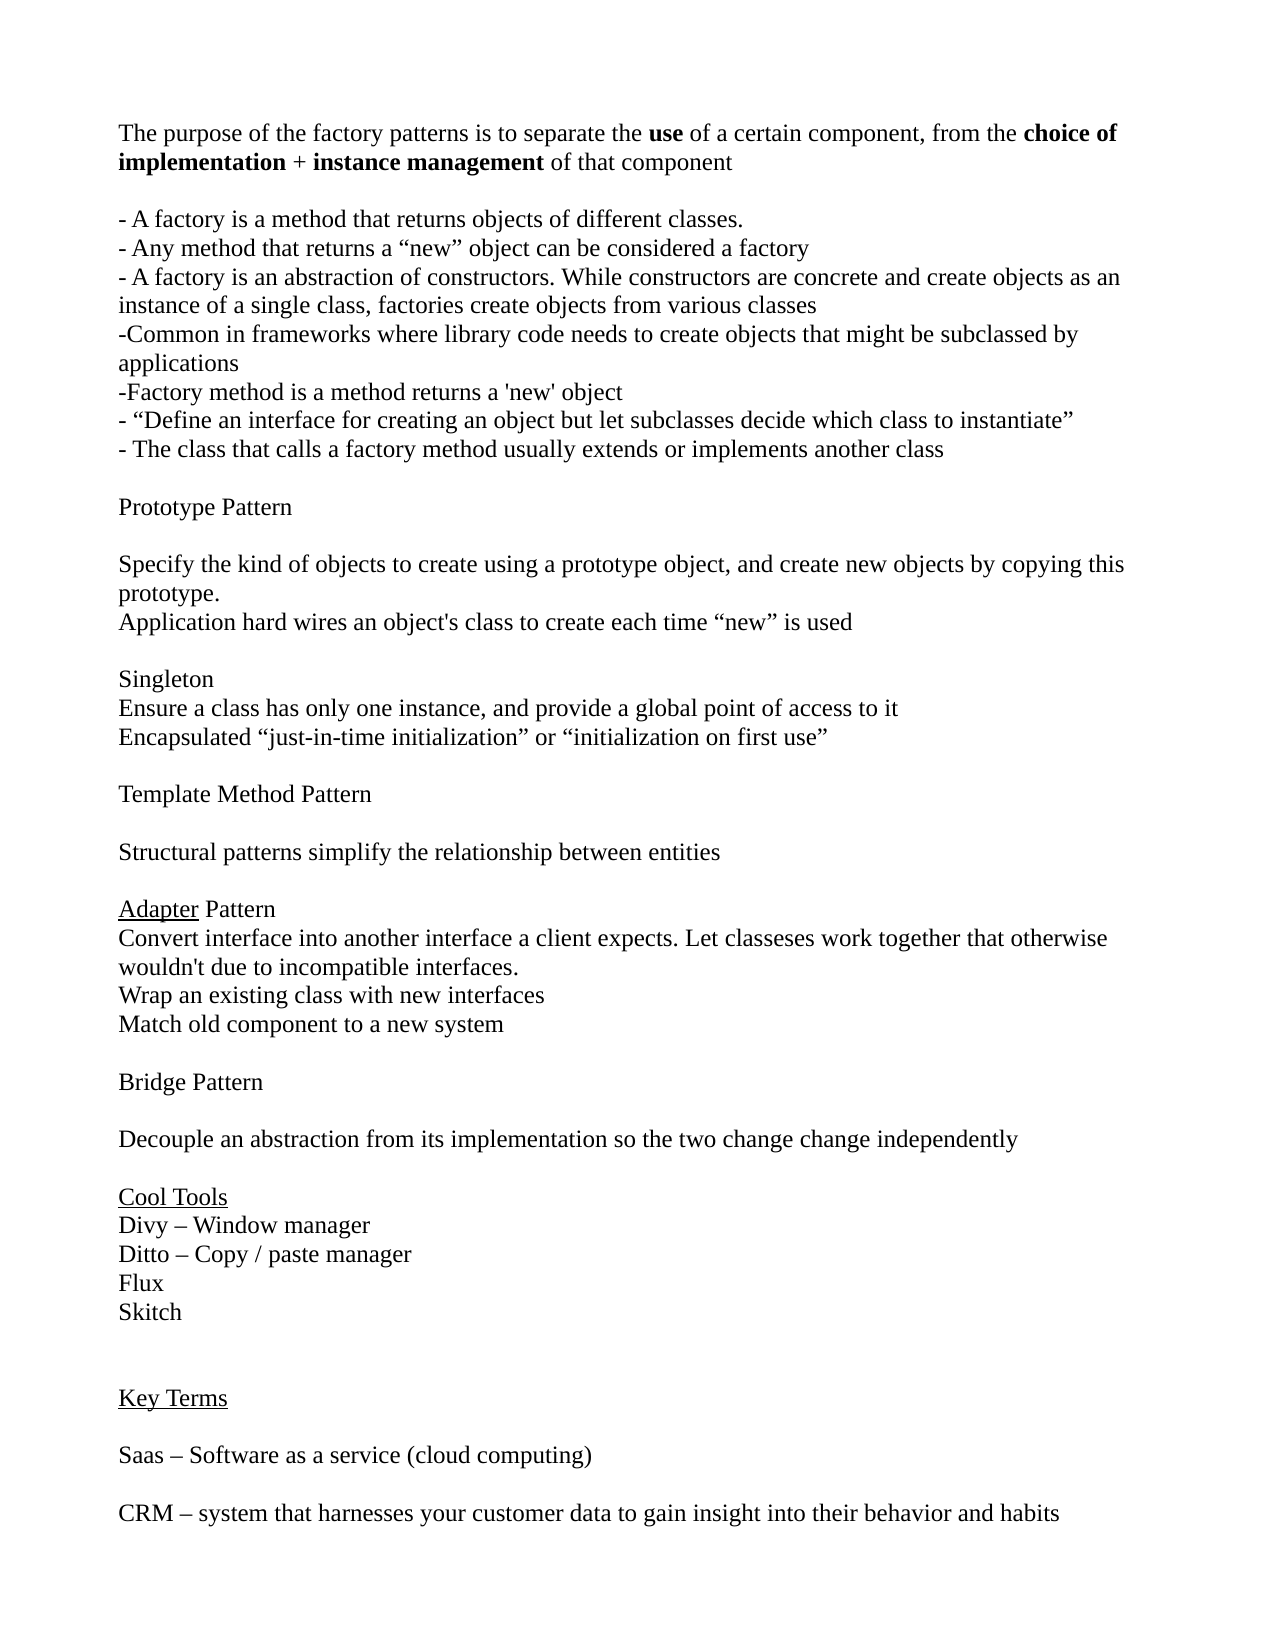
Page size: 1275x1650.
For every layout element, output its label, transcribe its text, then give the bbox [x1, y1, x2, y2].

text Ensure a class has only one instance, and provide a global point of access to it [118, 693, 1157, 722]
text Prototype Pattern [118, 492, 1157, 521]
text Key Terms [118, 1383, 1157, 1412]
text - The class that calls a factory method usually extends or implements another class [118, 434, 1157, 463]
text - Any method that returns a “new” object can be considered a factory [118, 233, 1157, 262]
text Encapsulated “just-in-time initialization” or “initialization on first use” [118, 722, 1157, 751]
text CRM – system that harnesses your customer data to gain insight into their behavior and habits [118, 1498, 1157, 1527]
text Convert interface into another interface a client expects. Let classeses work together that otherwise wouldn't due to incompatible interfaces. [118, 923, 1157, 981]
text Saas – Software as a service (cloud computing) [118, 1441, 1157, 1469]
text Cool Tools [118, 1182, 1157, 1211]
text Skitch [118, 1297, 1157, 1326]
text Structural patterns simplify the relationship between entities [118, 837, 1157, 866]
text - “Define an interface for creating an object but let subclasses decide which class to instantiate” [118, 406, 1157, 434]
text Singleton [118, 664, 1157, 693]
text - A factory is an abstraction of constructors. While constructors are concrete and create objects as an instance of a single class, factories create objects from various classes [118, 262, 1157, 319]
text Flux [118, 1268, 1157, 1297]
text -Common in frameworks where library code needs to create objects that might be subclassed by applications [118, 319, 1157, 377]
text Template Method Pattern [118, 779, 1157, 808]
text Decouple an abstraction from its implementation so the two change change independently [118, 1124, 1157, 1153]
text Ditto – Copy / paste manager [118, 1239, 1157, 1268]
text The purpose of the factory patterns is to separate the use of a certain component, from the choice of implementation + instance management of that component [118, 118, 1157, 176]
text Specify the kind of objects to create using a prototype object, and create new objects by copying this prototype. [118, 549, 1157, 607]
text Match old component to a new system [118, 1009, 1157, 1038]
text Wrap an existing class with new interfaces [118, 981, 1157, 1009]
text Adapter Pattern [118, 894, 1157, 923]
text -Factory method is a method returns a 'new' object [118, 377, 1157, 406]
text Application hard wires an object's class to create each time “new” is used [118, 607, 1157, 636]
text Divy – Window manager [118, 1211, 1157, 1239]
text Bridge Pattern [118, 1067, 1157, 1096]
text - A factory is a method that returns objects of different classes. [118, 204, 1157, 233]
